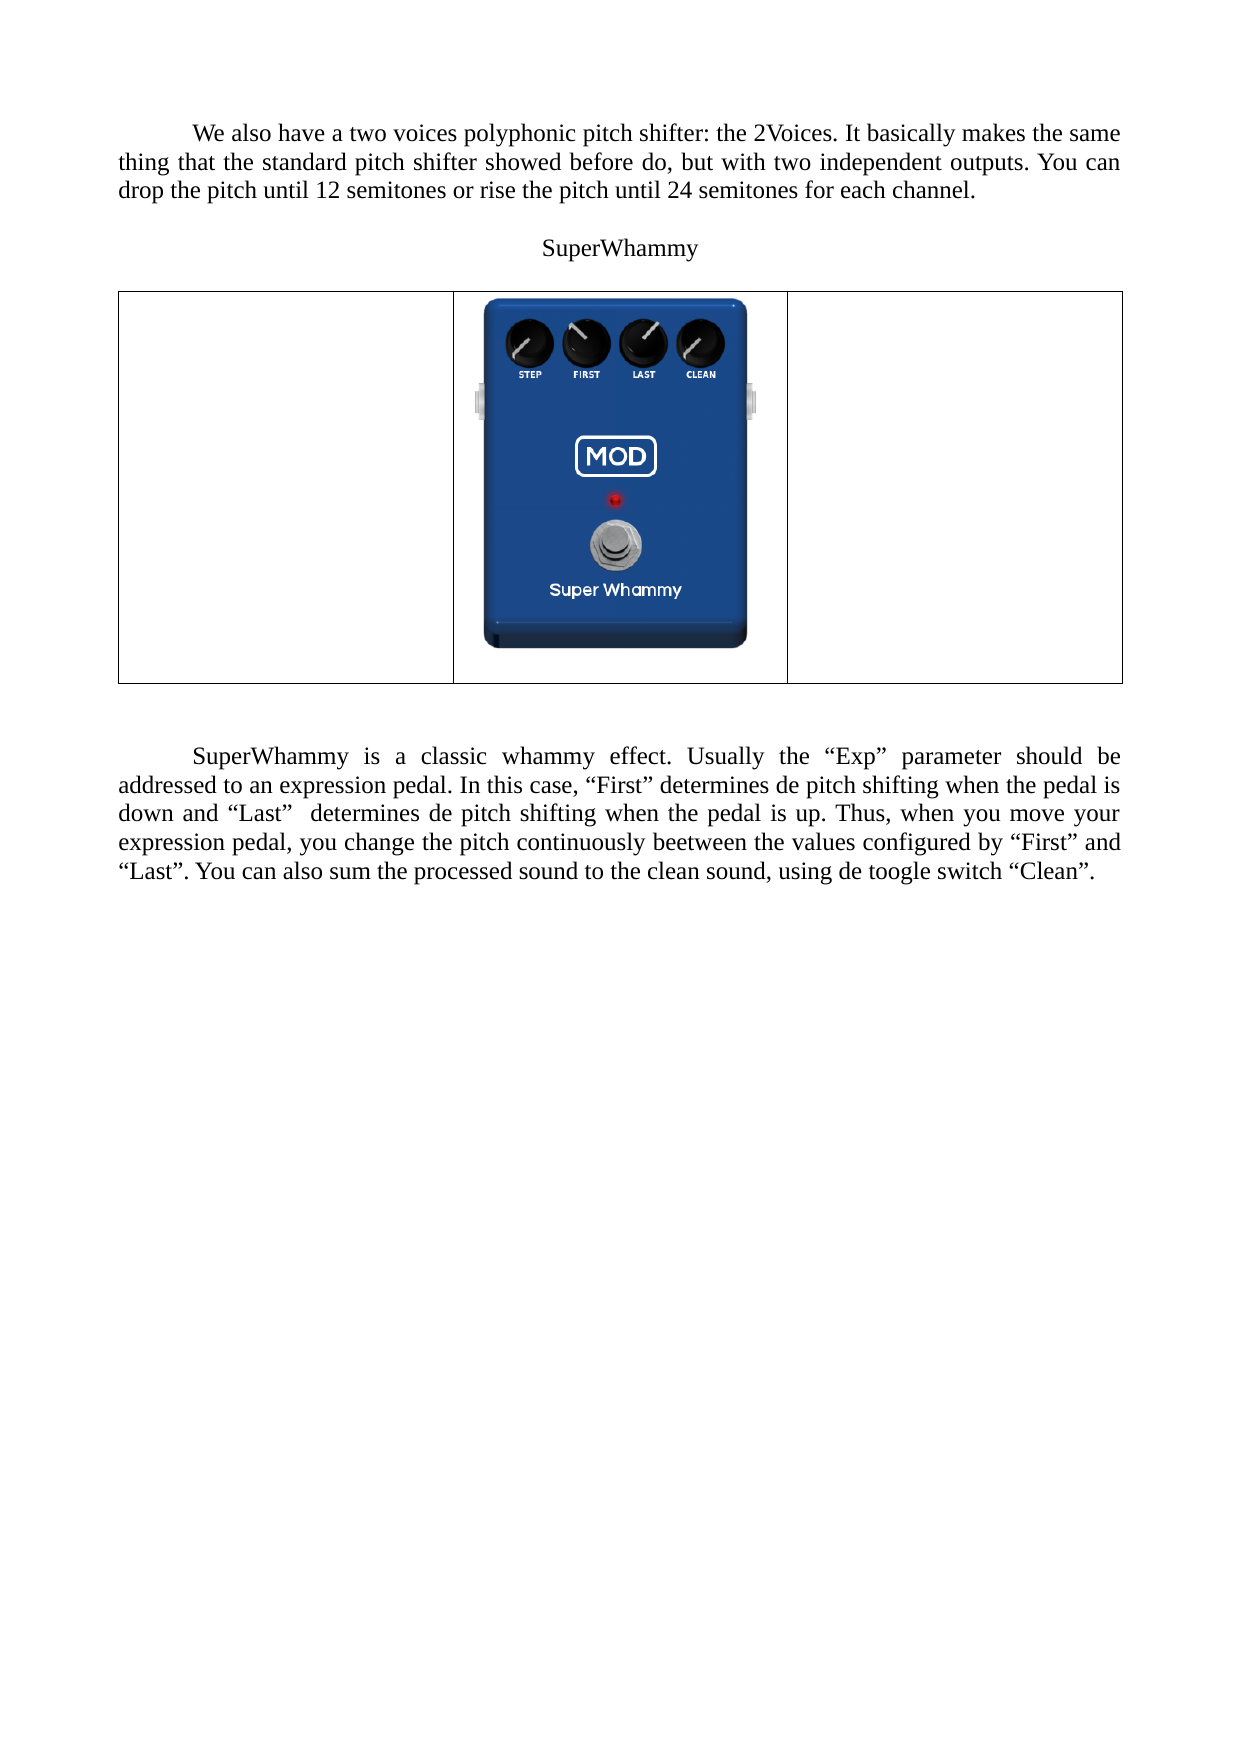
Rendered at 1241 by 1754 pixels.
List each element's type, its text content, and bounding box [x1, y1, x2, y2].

text SuperWhammy [118, 233, 1122, 262]
table_header [788, 292, 1122, 683]
table_header [119, 292, 453, 683]
table_header [454, 292, 787, 683]
text We also have a two voices polyphonic pitch shifter: the 2Voices. It basically makes the same thing that the standard pitch shifter showed before do, but with two independent outputs. You can drop the pitch until 12 semitones or rise the pitch until 24 semitones for each channel. [118, 118, 1122, 204]
text SuperWhammy is a classic whammy effect. Usually the “Exp” parameter should be addressed to an expression pedal. In this case, “First” determines de pitch shifting when the pedal is down and “Last” determines de pitch shifting when the pedal is up. Thus, when you move your expression pedal, you change the pitch continuously beetween the values configured by “First” and “Last”. You can also sum the processed sound to the clean sound, using de toogle switch “Clean”. [118, 741, 1122, 885]
picture [458, 296, 782, 649]
